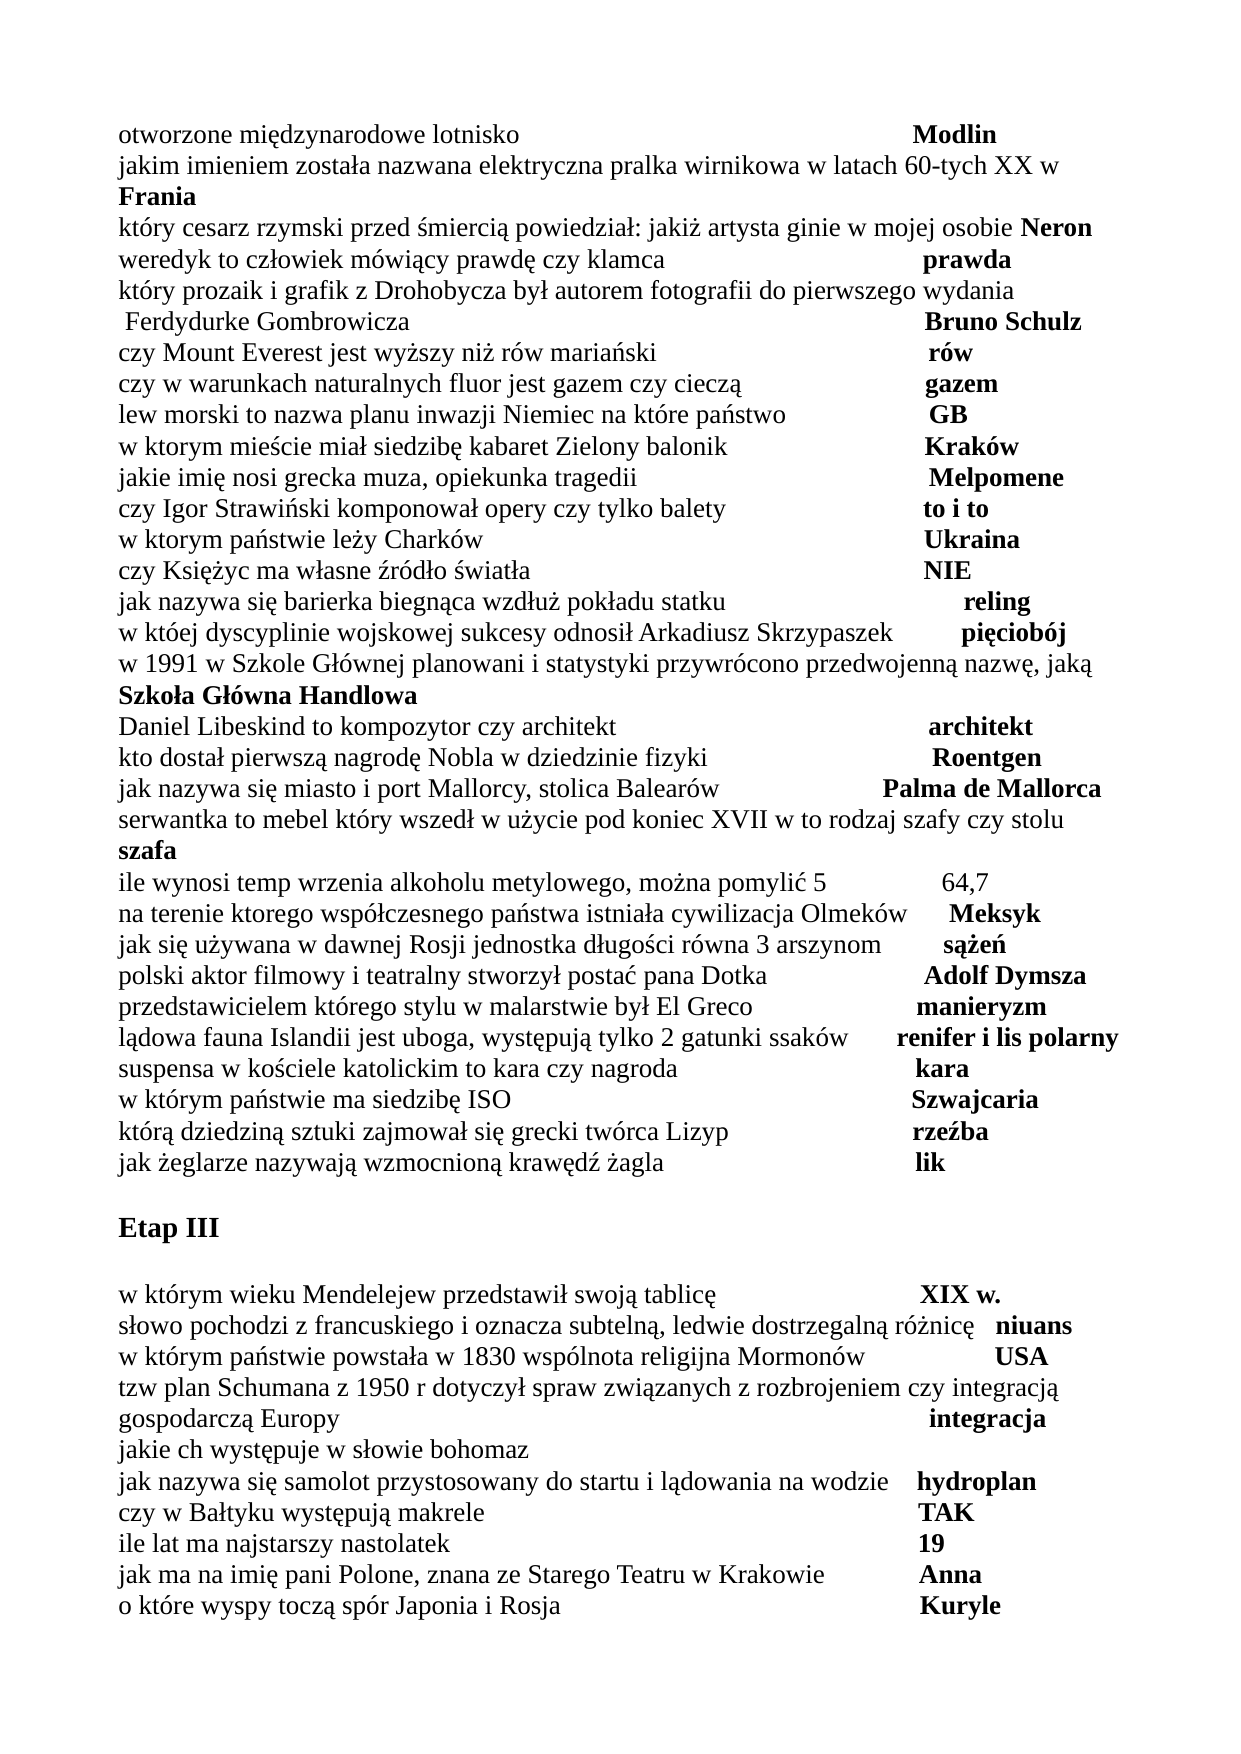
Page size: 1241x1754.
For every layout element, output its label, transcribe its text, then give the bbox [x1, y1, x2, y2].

text w którym państwie powstała w 1830 wspólnota religijna Mormonów USA [118, 1340, 1122, 1371]
text ile lat ma najstarszy nastolatek 19 [118, 1527, 1122, 1558]
text w 1991 w Szkole Głównej planowani i statystyki przywrócono przedwojenną nazwę, jaką [118, 648, 1122, 679]
text Etap III [118, 1211, 1122, 1244]
text serwantka to mebel który wszedł w użycie pod koniec XVII w to rodzaj szafy czy stolu [118, 803, 1122, 834]
text w którym państwie ma siedzibę ISO Szwajcaria [118, 1084, 1122, 1115]
text którą dziedziną sztuki zajmował się grecki twórca Lizyp rzeźba [118, 1115, 1122, 1146]
text który prozaik i grafik z Drohobycza był autorem fotografii do pierwszego wydania [118, 274, 1122, 305]
text o które wyspy toczą spór Japonia i Rosja Kuryle [118, 1589, 1122, 1620]
text lew morski to nazwa planu inwazji Niemiec na które państwo GB [118, 398, 1122, 429]
text słowo pochodzi z francuskiego i oznacza subtelną, ledwie dostrzegalną różnicę niuans [118, 1309, 1122, 1340]
text czy w warunkach naturalnych fluor jest gazem czy cieczą gazem [118, 367, 1122, 398]
text jak żeglarze nazywają wzmocnioną krawędź żagla lik [118, 1146, 1122, 1177]
text na terenie ktorego współczesnego państwa istniała cywilizacja Olmeków Meksyk [118, 897, 1122, 928]
text kto dostał pierwszą nagrodę Nobla w dziedzinie fizyki Roentgen [118, 741, 1122, 772]
text ile wynosi temp wrzenia alkoholu metylowego, można pomylić 5 64,7 [118, 866, 1122, 897]
text jak nazywa się barierka biegnąca wzdłuż pokładu statku reling [118, 585, 1122, 616]
text jak się używana w dawnej Rosji jednostka długości równa 3 arszynom sążeń [118, 928, 1122, 959]
text polski aktor filmowy i teatralny stworzył postać pana Dotka Adolf Dymsza [118, 959, 1122, 990]
text Frania [118, 180, 1122, 212]
text Daniel Libeskind to kompozytor czy architekt architekt [118, 710, 1122, 741]
text jakim imieniem została nazwana elektryczna pralka wirnikowa w latach 60-tych XX w [118, 149, 1122, 180]
text czy Igor Strawiński komponował opery czy tylko balety to i to [118, 492, 1122, 523]
text w ktorym mieście miał siedzibę kabaret Zielony balonik Kraków [118, 429, 1122, 461]
text jak nazywa się samolot przystosowany do startu i lądowania na wodzie hydroplan [118, 1464, 1122, 1496]
text przedstawicielem którego stylu w malarstwie był El Greco manieryzm [118, 990, 1122, 1021]
text jakie ch występuje w słowie bohomaz [118, 1433, 1122, 1464]
text w którym wieku Mendelejew przedstawił swoją tablicę XIX w. [118, 1278, 1122, 1309]
text czy Księżyc ma własne źródło światła NIE [118, 554, 1122, 585]
text otworzone międzynarodowe lotnisko Modlin [118, 118, 1122, 149]
text suspensa w kościele katolickim to kara czy nagroda kara [118, 1052, 1122, 1084]
text weredyk to człowiek mówiący prawdę czy klamca prawda [118, 243, 1122, 274]
text jak nazywa się miasto i port Mallorcy, stolica Balearów Palma de Mallorca [118, 772, 1122, 803]
text tzw plan Schumana z 1950 r dotyczył spraw związanych z rozbrojeniem czy integracją gospodarczą Europy integracja [118, 1371, 1122, 1433]
text w ktorym państwie leży Charków Ukraina [118, 523, 1122, 554]
text lądowa fauna Islandii jest uboga, występują tylko 2 gatunki ssaków renifer i lis polarny [118, 1021, 1122, 1052]
text czy Mount Everest jest wyższy niż rów mariański rów [118, 336, 1122, 367]
text Szkoła Główna Handlowa [118, 679, 1122, 710]
text jakie imię nosi grecka muza, opiekunka tragedii Melpomene [118, 461, 1122, 492]
text jak ma na imię pani Polone, znana ze Starego Teatru w Krakowie Anna [118, 1558, 1122, 1589]
text w któej dyscyplinie wojskowej sukcesy odnosił Arkadiusz Skrzypaszek pięciobój [118, 616, 1122, 648]
text który cesarz rzymski przed śmiercią powiedział: jakiż artysta ginie w mojej osobie Neron [118, 212, 1122, 243]
text czy w Bałtyku występują makrele TAK [118, 1496, 1122, 1527]
text szafa [118, 834, 1122, 866]
text Ferdydurke Gombrowicza Bruno Schulz [118, 305, 1122, 336]
